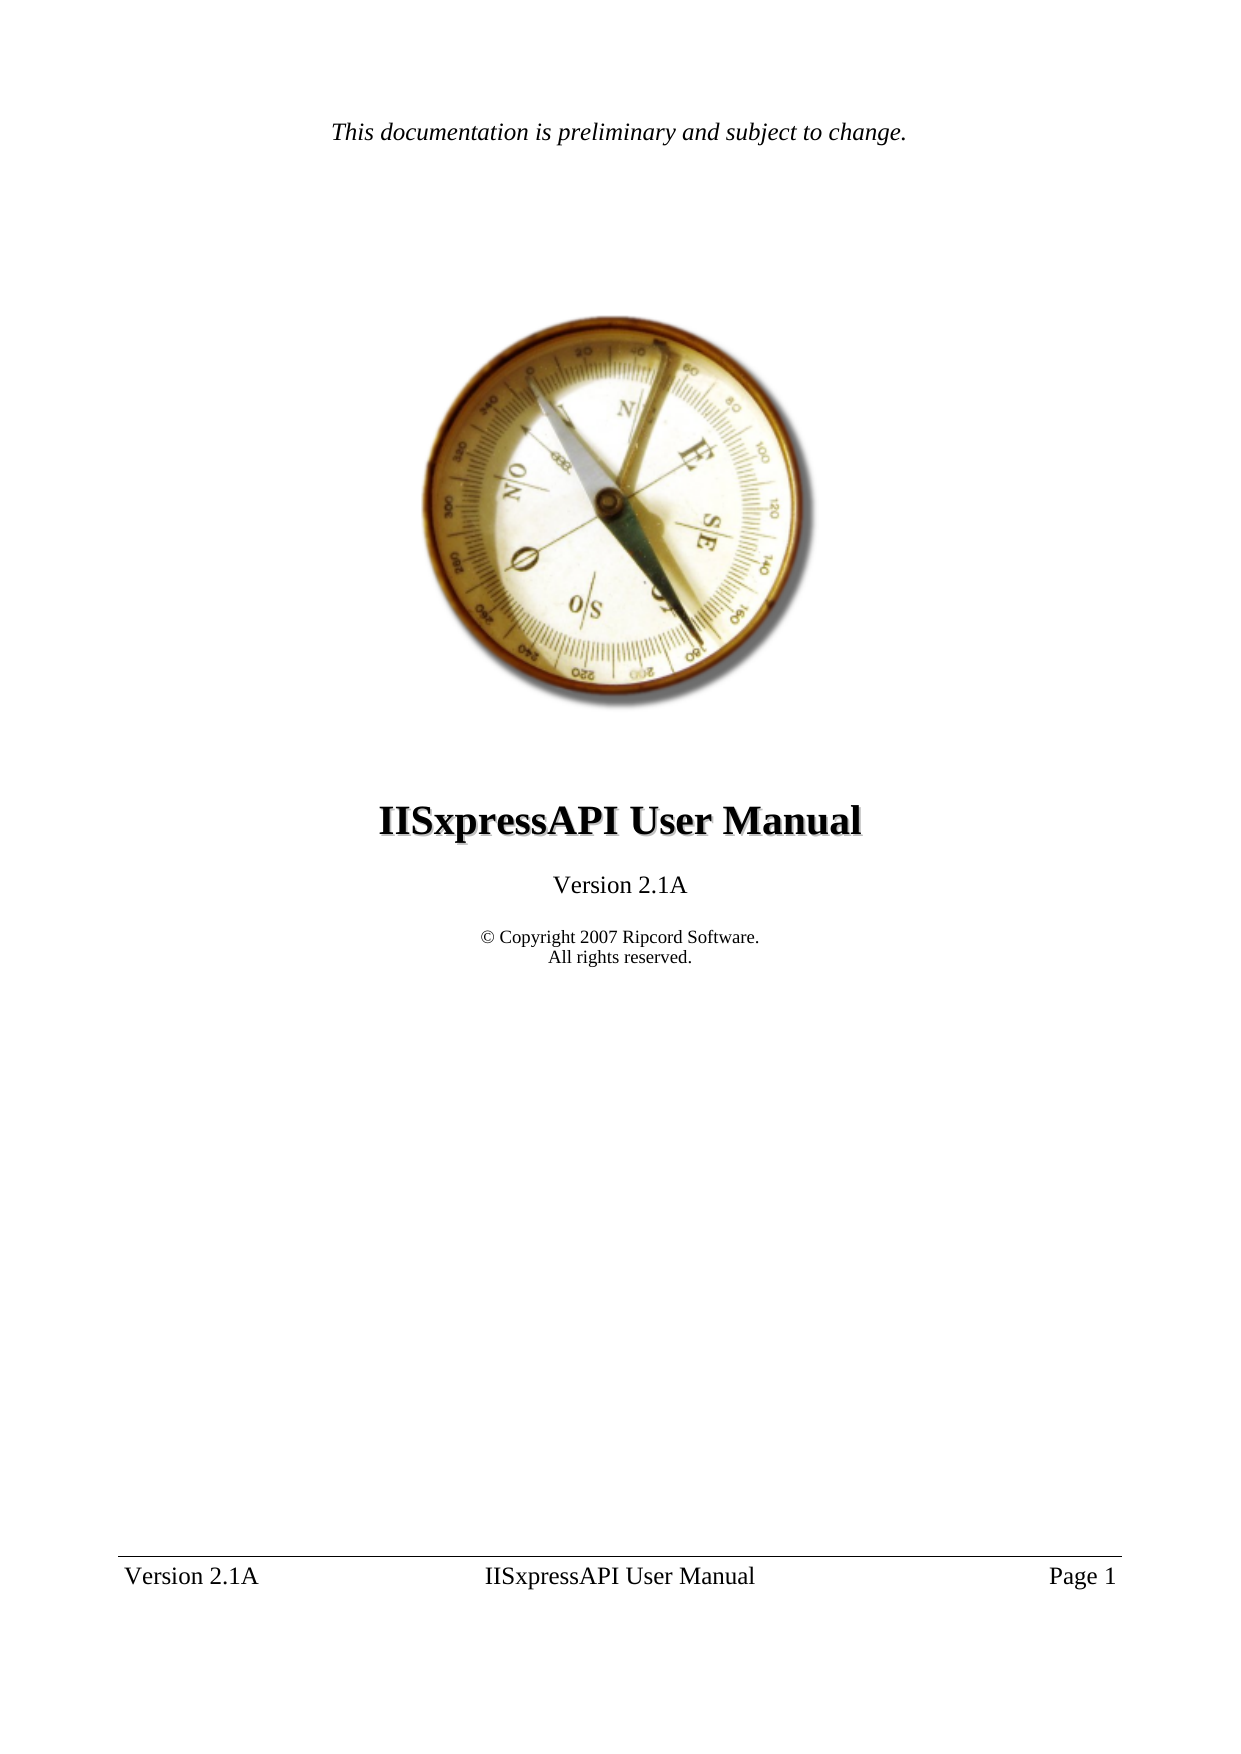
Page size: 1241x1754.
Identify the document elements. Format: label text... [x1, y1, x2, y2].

text © Copyright 2007 Ripcord Software. [118, 927, 1122, 947]
picture [420, 315, 820, 713]
text Version 2.1A [118, 871, 1122, 899]
text All rights reserved. [118, 947, 1122, 968]
title IISxpressAPI User Manual [118, 797, 1122, 843]
